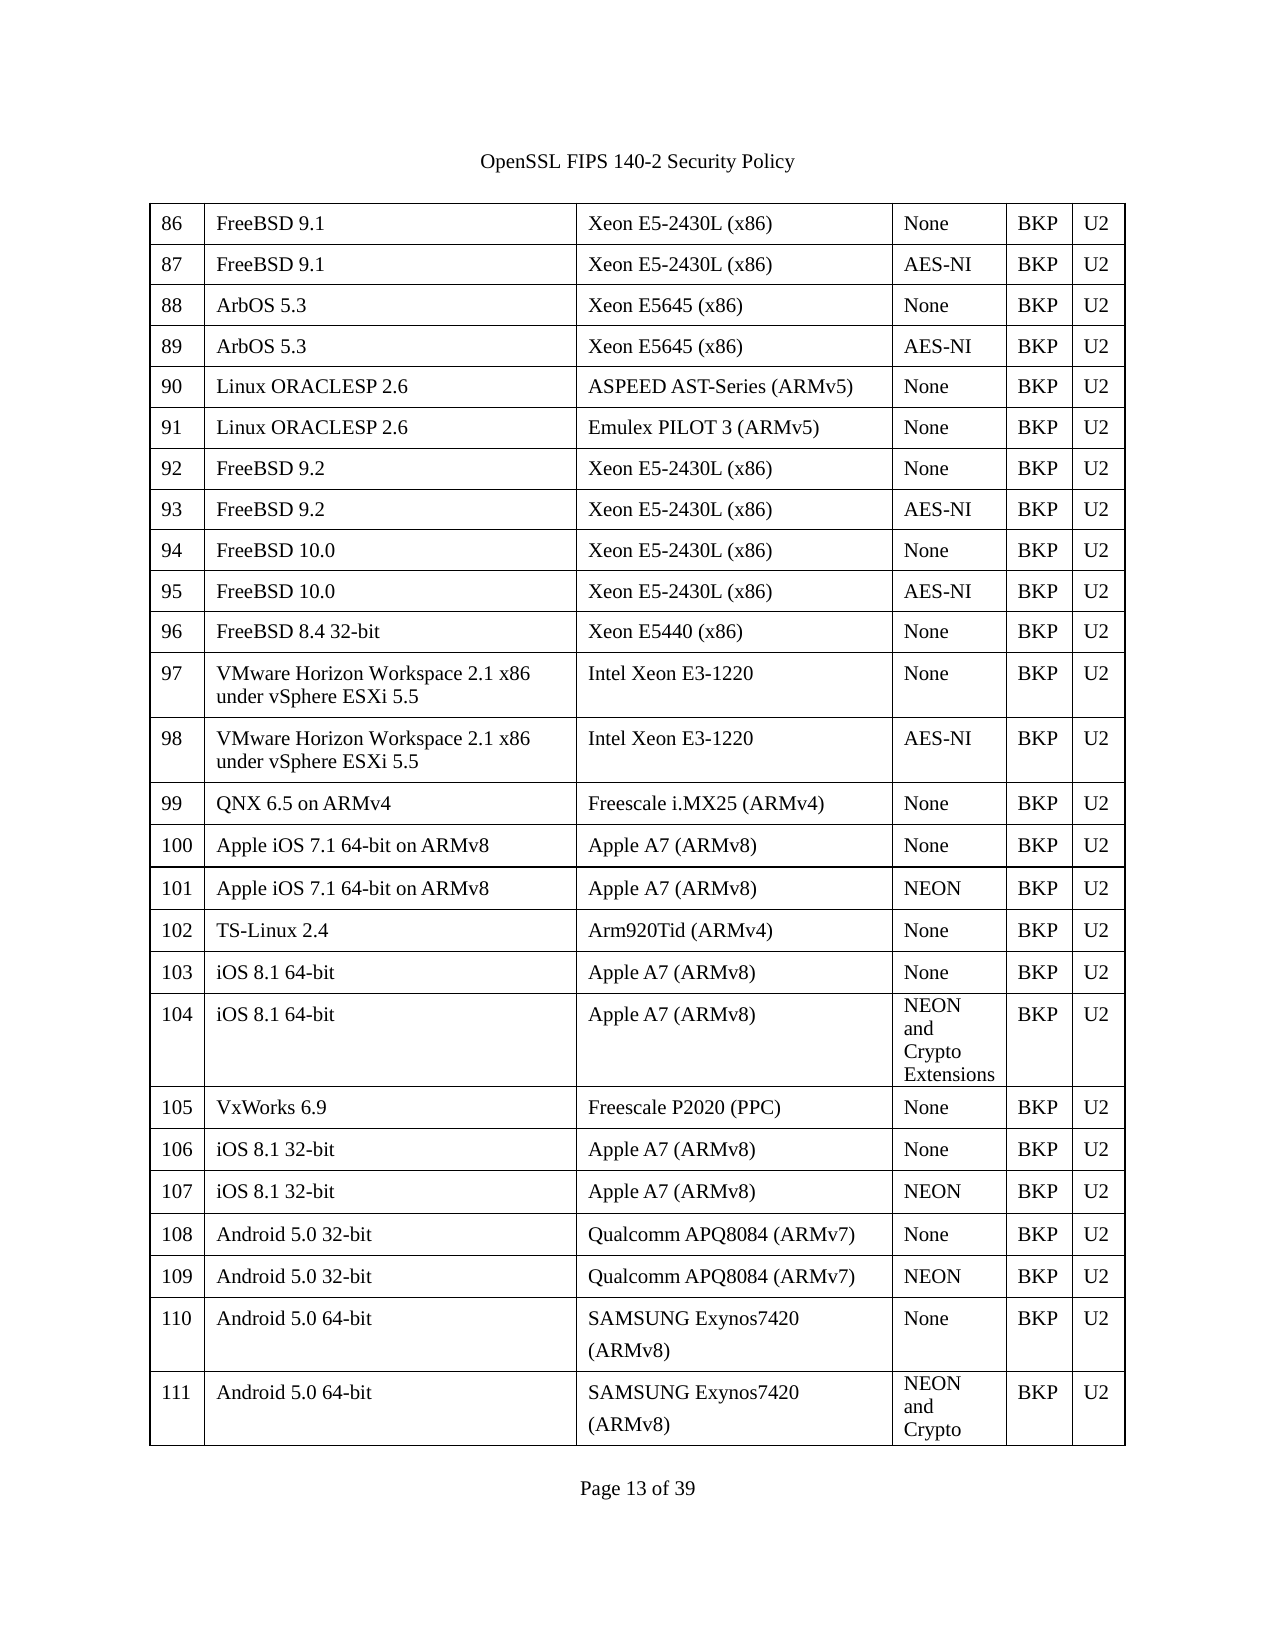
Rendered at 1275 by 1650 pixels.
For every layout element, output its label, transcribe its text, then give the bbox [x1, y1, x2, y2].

table_cell Linux ORACLESP 2.6 [205, 408, 576, 448]
table_cell U2 [1073, 530, 1124, 570]
table_cell 99 [151, 783, 204, 824]
table_cell None [893, 653, 1006, 717]
table_cell U2 [1073, 612, 1124, 652]
table_cell Xeon E5-2430L (x86) [577, 204, 892, 243]
table_cell BKP [1007, 1256, 1072, 1297]
table_cell U2 [1073, 910, 1124, 951]
table_cell 95 [151, 571, 204, 611]
table_cell Apple A7 (ARMv8) [577, 868, 892, 908]
table_cell BKP [1007, 408, 1072, 448]
table_cell Apple A7 (ARMv8) [577, 994, 892, 1086]
table_cell BKP [1007, 910, 1072, 951]
table_cell 105 [151, 1087, 204, 1128]
table_cell Apple iOS 7.1 64-bit on ARMv8 [205, 825, 576, 866]
table_cell Intel Xeon E3-1220 [577, 653, 892, 717]
table_cell U2 [1073, 1214, 1124, 1254]
table_cell U2 [1073, 285, 1124, 325]
table_cell FreeBSD 8.4 32-bit [205, 612, 576, 652]
table_cell Freescale P2020 (PPC) [577, 1087, 892, 1128]
table_cell None [893, 952, 1006, 993]
table_cell AES-NI [893, 718, 1006, 782]
table_cell 97 [151, 653, 204, 717]
table_cell 90 [151, 367, 204, 407]
table_cell TS-Linux 2.4 [205, 910, 576, 951]
table_cell BKP [1007, 825, 1072, 866]
table_cell AES-NI [893, 245, 1006, 284]
table_cell BKP [1007, 952, 1072, 993]
table_cell BKP [1007, 490, 1072, 529]
table_cell U2 [1073, 449, 1124, 488]
table_cell BKP [1007, 530, 1072, 570]
table_cell U2 [1073, 204, 1124, 243]
table_cell Android 5.0 64-bit [205, 1372, 576, 1445]
table_cell BKP [1007, 783, 1072, 824]
table_cell BKP [1007, 449, 1072, 488]
table_cell BKP [1007, 326, 1072, 366]
table_cell 109 [151, 1256, 204, 1297]
table_cell AES-NI [893, 490, 1006, 529]
table_cell 91 [151, 408, 204, 448]
table_cell QNX 6.5 on ARMv4 [205, 783, 576, 824]
table_cell Linux ORACLESP 2.6 [205, 367, 576, 407]
table_cell Freescale i.MX25 (ARMv4) [577, 783, 892, 824]
table_cell FreeBSD 9.1 [205, 204, 576, 243]
table_cell BKP [1007, 1214, 1072, 1254]
table_cell FreeBSD 9.2 [205, 449, 576, 488]
table_cell Arm920Tid (ARMv4) [577, 910, 892, 951]
table_cell None [893, 825, 1006, 866]
table_cell BKP [1007, 571, 1072, 611]
table_cell U2 [1073, 408, 1124, 448]
table_cell VMware Horizon Workspace 2.1 x86 under vSphere ESXi 5.5 [205, 718, 576, 782]
table_cell Xeon E5645 (x86) [577, 326, 892, 366]
table_cell 103 [151, 952, 204, 993]
table_cell Xeon E5645 (x86) [577, 285, 892, 325]
table_cell 89 [151, 326, 204, 366]
table_cell None [893, 530, 1006, 570]
table_cell U2 [1073, 994, 1124, 1086]
table_cell FreeBSD 10.0 [205, 530, 576, 570]
table_cell FreeBSD 9.2 [205, 490, 576, 529]
table_cell None [893, 204, 1006, 243]
table_cell U2 [1073, 952, 1124, 993]
table_cell Qualcomm APQ8084 (ARMv7) [577, 1214, 892, 1254]
table_cell 108 [151, 1214, 204, 1254]
table_cell Android 5.0 32-bit [205, 1256, 576, 1297]
table_cell 100 [151, 825, 204, 866]
table_cell Xeon E5-2430L (x86) [577, 245, 892, 284]
table_cell BKP [1007, 868, 1072, 908]
table_cell NEON [893, 1171, 1006, 1212]
table_cell BKP [1007, 285, 1072, 325]
table_cell None [893, 910, 1006, 951]
table_cell Xeon E5­-2430L (x86) [577, 571, 892, 611]
table_cell BKP [1007, 612, 1072, 652]
table_cell U2 [1073, 245, 1124, 284]
table_cell U2 [1073, 868, 1124, 908]
table_cell None [893, 285, 1006, 325]
table_cell 86 [151, 204, 204, 243]
table_cell 87 [151, 245, 204, 284]
table_cell None [893, 783, 1006, 824]
table_cell BKP [1007, 1087, 1072, 1128]
table_cell 94 [151, 530, 204, 570]
table_cell ASPEED AST-Series (ARMv5) [577, 367, 892, 407]
table_cell iOS 8.1 64-bit [205, 994, 576, 1086]
table_cell 88 [151, 285, 204, 325]
table_cell U2 [1073, 783, 1124, 824]
table_cell FreeBSD 9.1 [205, 245, 576, 284]
table_cell AES-NI [893, 326, 1006, 366]
table_cell Apple A7 (ARMv8) [577, 1171, 892, 1212]
table_cell 98 [151, 718, 204, 782]
table_cell U2 [1073, 1129, 1124, 1170]
table_cell 96 [151, 612, 204, 652]
table_cell U2 [1073, 1298, 1124, 1371]
table_cell Emulex PILOT 3 (ARMv5) [577, 408, 892, 448]
table_cell NEON and Crypto Extensions [893, 994, 1006, 1086]
table_cell BKP [1007, 204, 1072, 243]
table_cell BKP [1007, 1298, 1072, 1371]
table_cell FreeBSD 10.0 [205, 571, 576, 611]
table_cell 102 [151, 910, 204, 951]
table_cell 93 [151, 490, 204, 529]
table_cell AES-NI [893, 571, 1006, 611]
table_cell U2 [1073, 1372, 1124, 1445]
table_cell ArbOS 5.3 [205, 326, 576, 366]
table_cell None [893, 1087, 1006, 1128]
table_cell SAMSUNG Exynos7420 (ARMv8) [577, 1298, 892, 1371]
table_cell BKP [1007, 653, 1072, 717]
table_cell NEON [893, 868, 1006, 908]
table_cell None [893, 612, 1006, 652]
table_cell 92 [151, 449, 204, 488]
table_cell BKP [1007, 1129, 1072, 1170]
table_cell iOS 8.1 32-bit [205, 1171, 576, 1212]
table_cell iOS 8.1 64-bit [205, 952, 576, 993]
table_cell U2 [1073, 571, 1124, 611]
table_cell 110 [151, 1298, 204, 1371]
table_cell Xeon E5-2430L (x86) [577, 449, 892, 488]
table_cell U2 [1073, 1087, 1124, 1128]
table_cell 101 [151, 868, 204, 908]
table_cell None [893, 449, 1006, 488]
table_cell 111 [151, 1372, 204, 1445]
table_cell None [893, 1129, 1006, 1170]
table_cell Android 5.0 32-bit [205, 1214, 576, 1254]
table_cell U2 [1073, 718, 1124, 782]
table_cell U2 [1073, 326, 1124, 366]
table_cell U2 [1073, 825, 1124, 866]
table_cell Intel Xeon E3-1220 [577, 718, 892, 782]
table_cell BKP [1007, 1171, 1072, 1212]
table_cell BKP [1007, 994, 1072, 1086]
table_cell 107 [151, 1171, 204, 1212]
table_cell VxWorks 6.9 [205, 1087, 576, 1128]
table_cell None [893, 367, 1006, 407]
table_cell U2 [1073, 653, 1124, 717]
table_cell NEON [893, 1256, 1006, 1297]
table_cell Qualcomm APQ8084 (ARMv7) [577, 1256, 892, 1297]
table_cell Xeon E5­-2430L (x86) [577, 530, 892, 570]
table_cell Android 5.0 64-bit [205, 1298, 576, 1371]
table_cell VMware Horizon Workspace 2.1 x86 under vSphere ESXi 5.5 [205, 653, 576, 717]
table_cell U2 [1073, 367, 1124, 407]
table_cell BKP [1007, 1372, 1072, 1445]
table_cell Apple A7 (ARMv8) [577, 1129, 892, 1170]
table_cell BKP [1007, 718, 1072, 782]
table_cell Apple A7 (ARMv8) [577, 952, 892, 993]
table_cell 104 [151, 994, 204, 1086]
table_cell Apple A7 (ARMv8) [577, 825, 892, 866]
table_cell 106 [151, 1129, 204, 1170]
table_cell Xeon E5-2430L (x86) [577, 490, 892, 529]
table_cell U2 [1073, 490, 1124, 529]
table_cell iOS 8.1 32-bit [205, 1129, 576, 1170]
table_cell ArbOS 5.3 [205, 285, 576, 325]
table_cell None [893, 1214, 1006, 1254]
table_cell BKP [1007, 367, 1072, 407]
table_cell U2 [1073, 1171, 1124, 1212]
table_cell SAMSUNG Exynos7420 (ARMv8) [577, 1372, 892, 1445]
table_cell NEON and Crypto [893, 1372, 1006, 1445]
table_cell U2 [1073, 1256, 1124, 1297]
table_cell None [893, 1298, 1006, 1371]
table_cell BKP [1007, 245, 1072, 284]
table_cell None [893, 408, 1006, 448]
table_cell Apple iOS 7.1 64-bit on ARMv8 [205, 868, 576, 908]
table_cell Xeon E5440 (x86) [577, 612, 892, 652]
